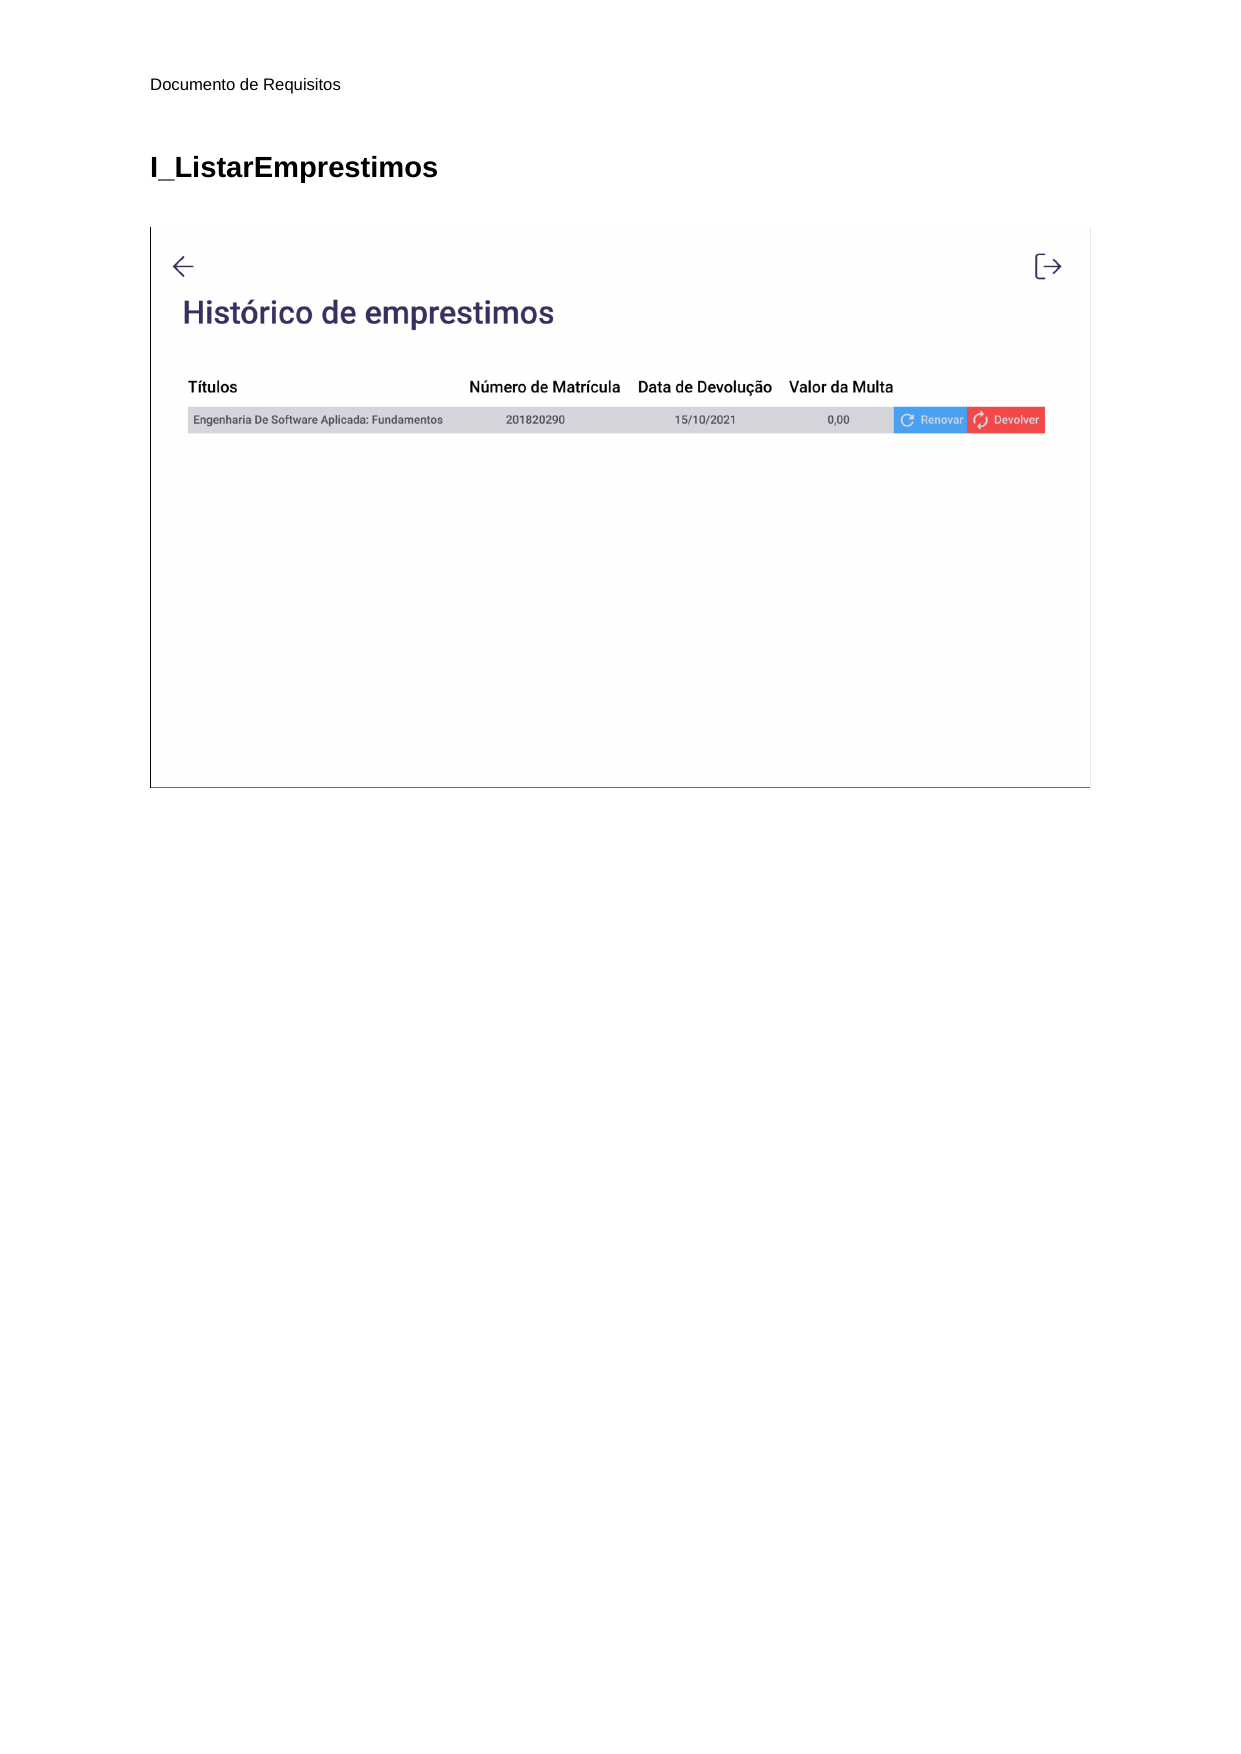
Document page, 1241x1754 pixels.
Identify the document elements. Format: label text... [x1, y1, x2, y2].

text I_ListarEmprestimos [150, 150, 1090, 183]
picture [150, 227, 1091, 788]
